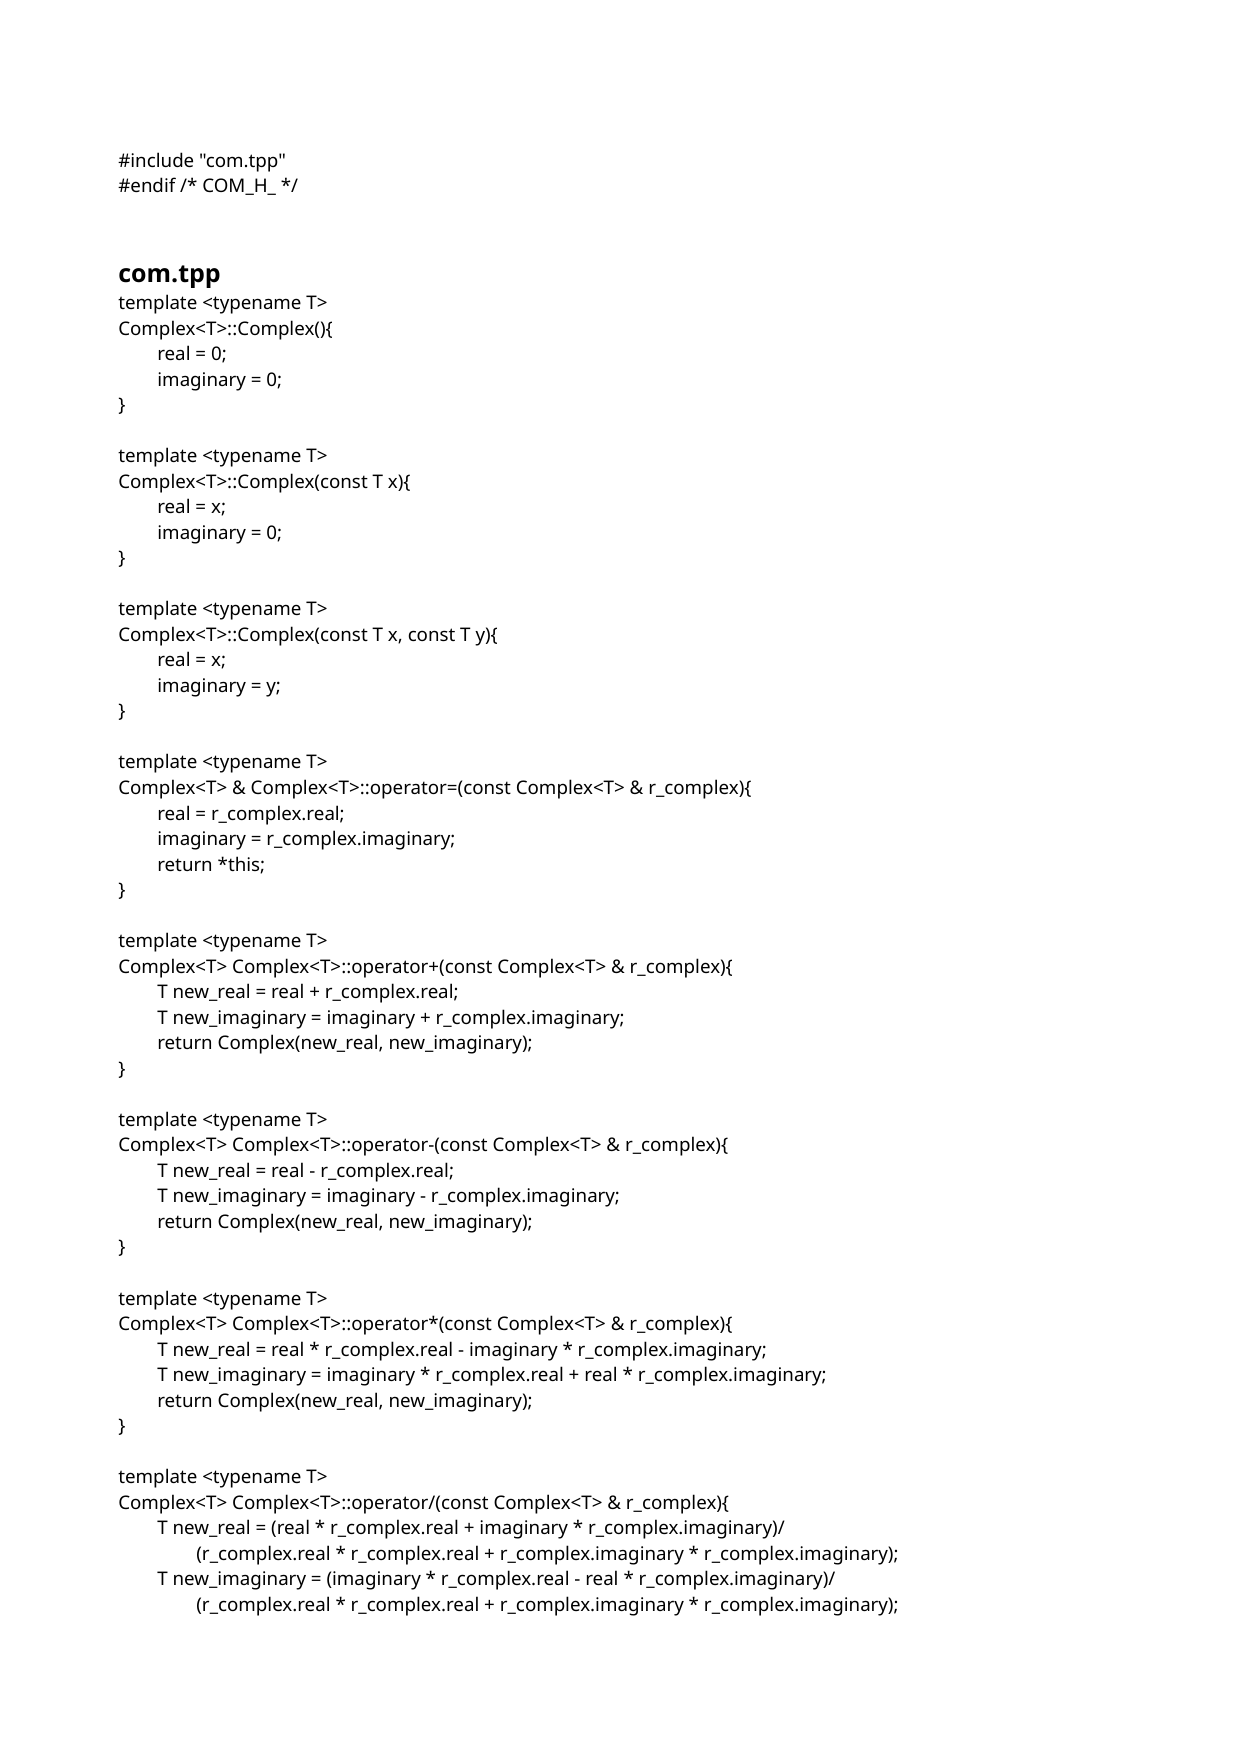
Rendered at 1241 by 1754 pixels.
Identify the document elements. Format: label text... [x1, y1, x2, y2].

text T new_real = (real * r_complex.real + imaginary * r_complex.imaginary)/ [118, 1514, 1122, 1540]
text T new_imaginary = imaginary * r_complex.real + real * r_complex.imaginary; [118, 1361, 1122, 1387]
text real = r_complex.real; [118, 800, 1122, 825]
text } [118, 1234, 1122, 1259]
text real = x; [118, 647, 1122, 672]
text template <typename T> [118, 443, 1122, 468]
text Complex<T> Complex<T>::operator-(const Complex<T> & r_complex){ [118, 1132, 1122, 1157]
text T new_imaginary = (imaginary * r_complex.real - real * r_complex.imaginary)/ [118, 1566, 1122, 1591]
text Complex<T> Complex<T>::operator*(const Complex<T> & r_complex){ [118, 1310, 1122, 1336]
text T new_real = real * r_complex.real - imaginary * r_complex.imaginary; [118, 1336, 1122, 1361]
text } [118, 1055, 1122, 1081]
text template <typename T> [118, 1285, 1122, 1310]
text T new_real = real - r_complex.real; [118, 1157, 1122, 1183]
text Complex<T>::Complex(){ [118, 315, 1122, 341]
text real = 0; [118, 341, 1122, 366]
text template <typename T> [118, 289, 1122, 315]
text T new_real = real + r_complex.real; [118, 978, 1122, 1004]
text Complex<T> Complex<T>::operator/(const Complex<T> & r_complex){ [118, 1489, 1122, 1514]
text } [118, 876, 1122, 902]
text template <typename T> [118, 596, 1122, 621]
text com.tpp [118, 255, 1122, 289]
text template <typename T> [118, 927, 1122, 953]
text return Complex(new_real, new_imaginary); [118, 1029, 1122, 1055]
text imaginary = 0; [118, 519, 1122, 545]
text T new_imaginary = imaginary + r_complex.imaginary; [118, 1004, 1122, 1029]
text return Complex(new_real, new_imaginary); [118, 1387, 1122, 1412]
text Complex<T> & Complex<T>::operator=(const Complex<T> & r_complex){ [118, 774, 1122, 800]
text imaginary = 0; [118, 366, 1122, 392]
text return Complex(new_real, new_imaginary); [118, 1208, 1122, 1234]
text Complex<T> Complex<T>::operator+(const Complex<T> & r_complex){ [118, 953, 1122, 978]
text Complex<T>::Complex(const T x, const T y){ [118, 621, 1122, 647]
text #endif /* COM_H_ */ [118, 172, 1122, 198]
text template <typename T> [118, 1463, 1122, 1489]
text T new_imaginary = imaginary - r_complex.imaginary; [118, 1183, 1122, 1208]
text template <typename T> [118, 749, 1122, 774]
text return *this; [118, 851, 1122, 876]
text Complex<T>::Complex(const T x){ [118, 468, 1122, 494]
text template <typename T> [118, 1106, 1122, 1132]
text } [118, 1412, 1122, 1438]
text } [118, 545, 1122, 570]
text imaginary = r_complex.imaginary; [118, 825, 1122, 851]
text imaginary = y; [118, 672, 1122, 698]
text real = x; [118, 494, 1122, 519]
text (r_complex.real * r_complex.real + r_complex.imaginary * r_complex.imaginary); [118, 1540, 1122, 1566]
text #include "com.tpp" [118, 147, 1122, 172]
text (r_complex.real * r_complex.real + r_complex.imaginary * r_complex.imaginary); [118, 1591, 1122, 1617]
text } [118, 392, 1122, 417]
text } [118, 698, 1122, 723]
